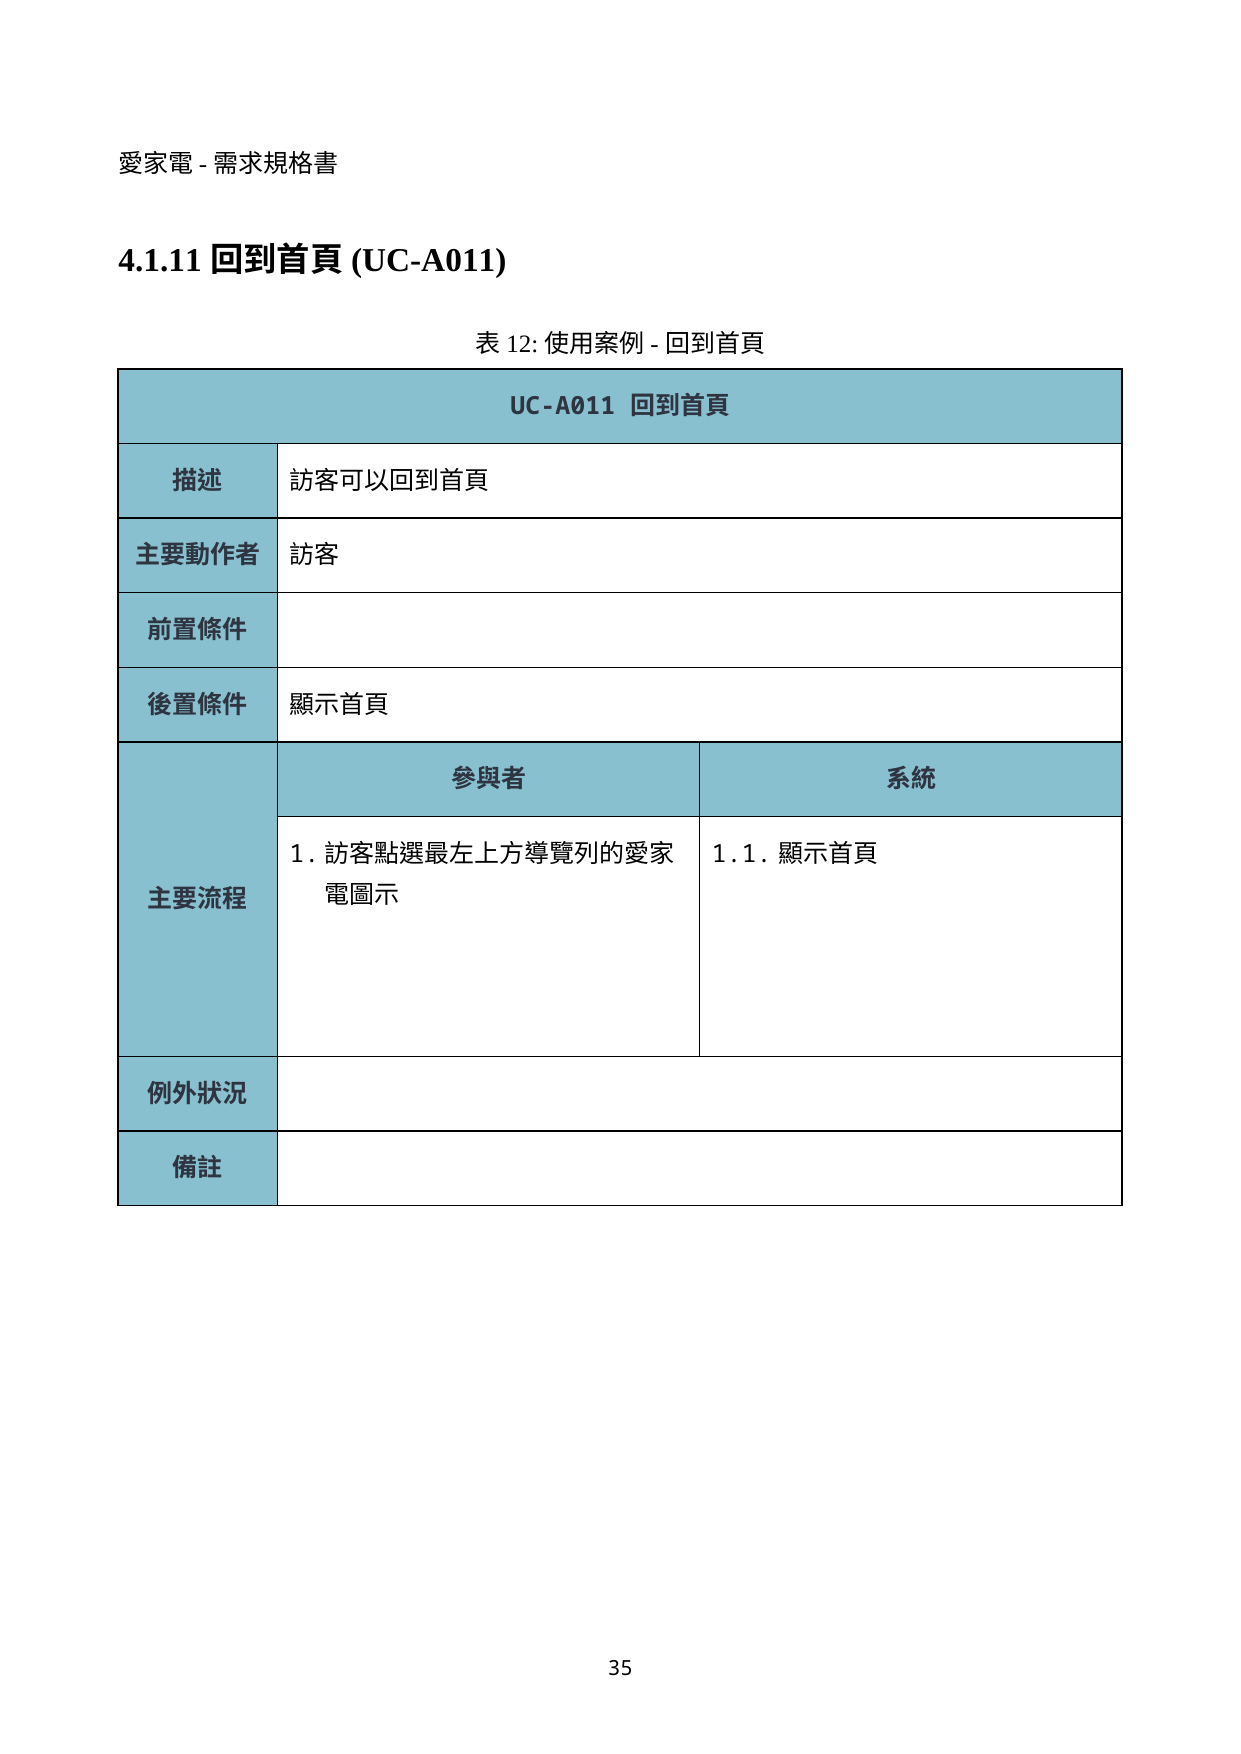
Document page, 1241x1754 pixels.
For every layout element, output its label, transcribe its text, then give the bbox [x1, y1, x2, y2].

table_cell 例外狀況 [119, 1057, 277, 1130]
text 表 12: 使用案例 - 回到首頁 [118, 323, 1122, 359]
table_cell 顯示首頁 [700, 817, 1121, 1056]
table_cell 主要流程 [119, 743, 277, 1056]
table_cell 備註 [119, 1132, 277, 1205]
table_cell [278, 1057, 1121, 1130]
table_cell [278, 593, 1121, 666]
table_cell 系統 [700, 743, 1121, 816]
table_cell 後置條件 [119, 668, 277, 741]
table_cell 主要動作者 [119, 519, 277, 592]
table_header UC-A011 回到首頁 [119, 370, 1121, 443]
table_cell 訪客 [278, 519, 1121, 592]
table_cell 訪客可以回到首頁 [278, 444, 1121, 517]
table_cell 參與者 [278, 743, 699, 816]
table_cell 前置條件 [119, 593, 277, 666]
subtitle 4.1.11 回到首頁 (UC-A011) [118, 232, 1122, 281]
table_cell [278, 1132, 1121, 1205]
table_cell 顯示首頁 [278, 668, 1121, 741]
table_cell 訪客點選最左上方導覽列的愛家電圖示 [278, 817, 699, 1056]
table_cell 描述 [119, 444, 277, 517]
